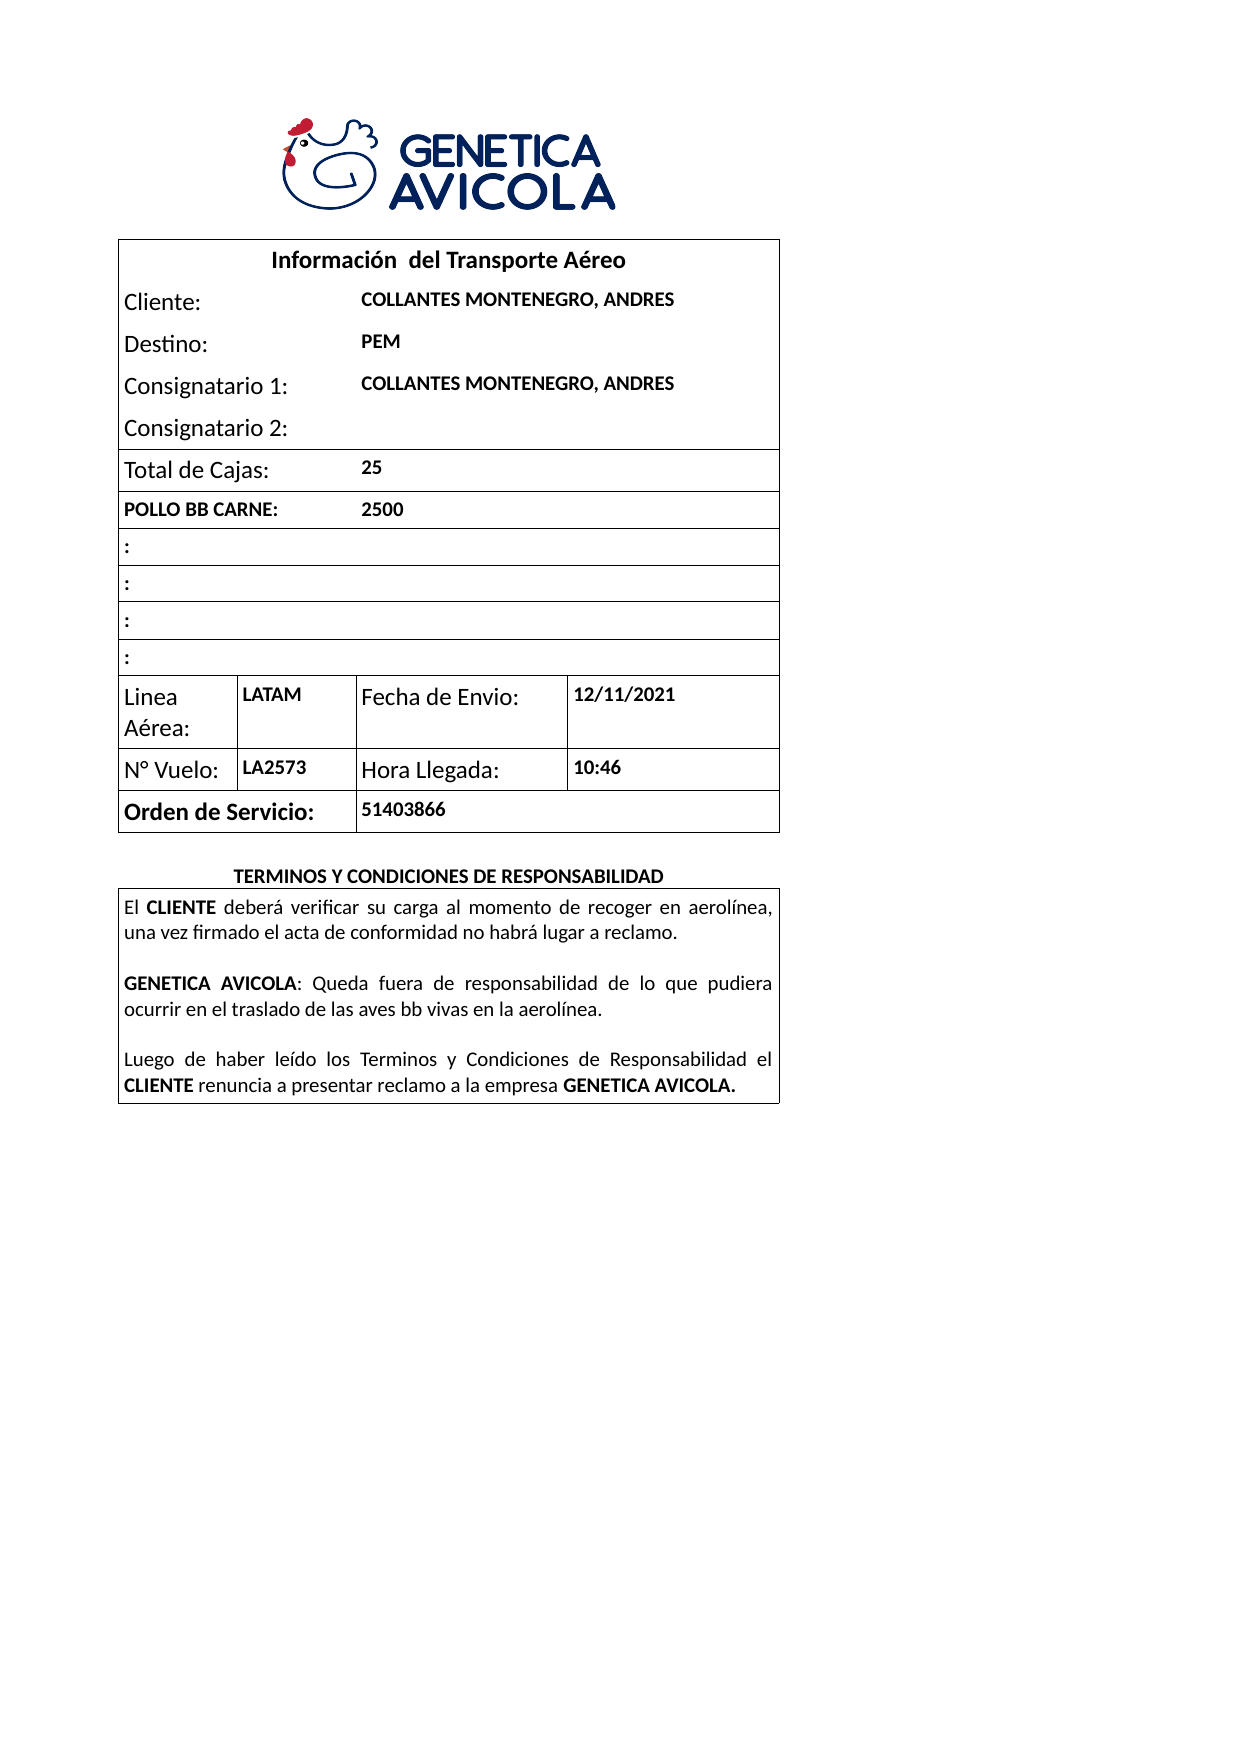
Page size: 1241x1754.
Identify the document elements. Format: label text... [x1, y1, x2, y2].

table_cell 12/11/2021 [568, 676, 779, 748]
table_cell [356, 640, 779, 675]
table_cell Linea Aérea: [119, 676, 237, 748]
table_cell 10:46 [568, 749, 779, 790]
table_header Información del Transporte Aéreo [119, 240, 779, 281]
table_cell : [119, 566, 356, 601]
table_cell 25 [356, 450, 779, 491]
picture [282, 118, 616, 210]
table_cell : [119, 602, 356, 638]
table_cell COLLANTES MONTENEGRO, ANDRES [356, 365, 779, 406]
table_cell 2500 [356, 492, 779, 527]
table_cell Consignatario 1: [119, 365, 356, 406]
table_cell [356, 566, 779, 601]
table_cell COLLANTES MONTENEGRO, ANDRES [356, 281, 779, 322]
table_cell TERMINOS Y CONDICIONES DE RESPONSABILIDAD [118, 833, 779, 888]
table_cell [356, 406, 779, 448]
table_cell Hora Llegada: [357, 749, 567, 790]
table_cell El CLIENTE deberá verificar su carga al momento de recoger en aerolínea, una vez firmado el acta de conformidad no habrá lugar a reclamo. GENETICA AVICOLA: Queda fuera de responsabilidad de lo que pudiera ocurrir en el traslado de las aves bb vivas en la aerolínea. Luego de haber leído los Terminos y Condiciones de Responsabilidad el CLIENTE renuncia a presentar reclamo a la empresa GENETICA AVICOLA. [119, 889, 779, 1103]
table_cell PEM [356, 323, 779, 364]
table_cell Cliente: [119, 281, 356, 322]
table_cell 51403866 [357, 791, 779, 832]
table_cell Orden de Servicio: [119, 791, 356, 832]
table_cell Total de Cajas: [119, 450, 356, 491]
table_cell LA2573 [238, 749, 356, 790]
table_cell [356, 529, 779, 564]
table_cell : [119, 640, 356, 675]
table_cell [356, 602, 779, 638]
table_cell Consignatario 2: [119, 406, 356, 448]
table_cell Destino: [119, 323, 356, 364]
table_cell : [119, 529, 356, 564]
table_cell LATAM [238, 676, 356, 748]
table_cell N° Vuelo: [119, 749, 237, 790]
table_cell Fecha de Envio: [357, 676, 567, 748]
table_cell POLLO BB CARNE: [119, 492, 356, 527]
